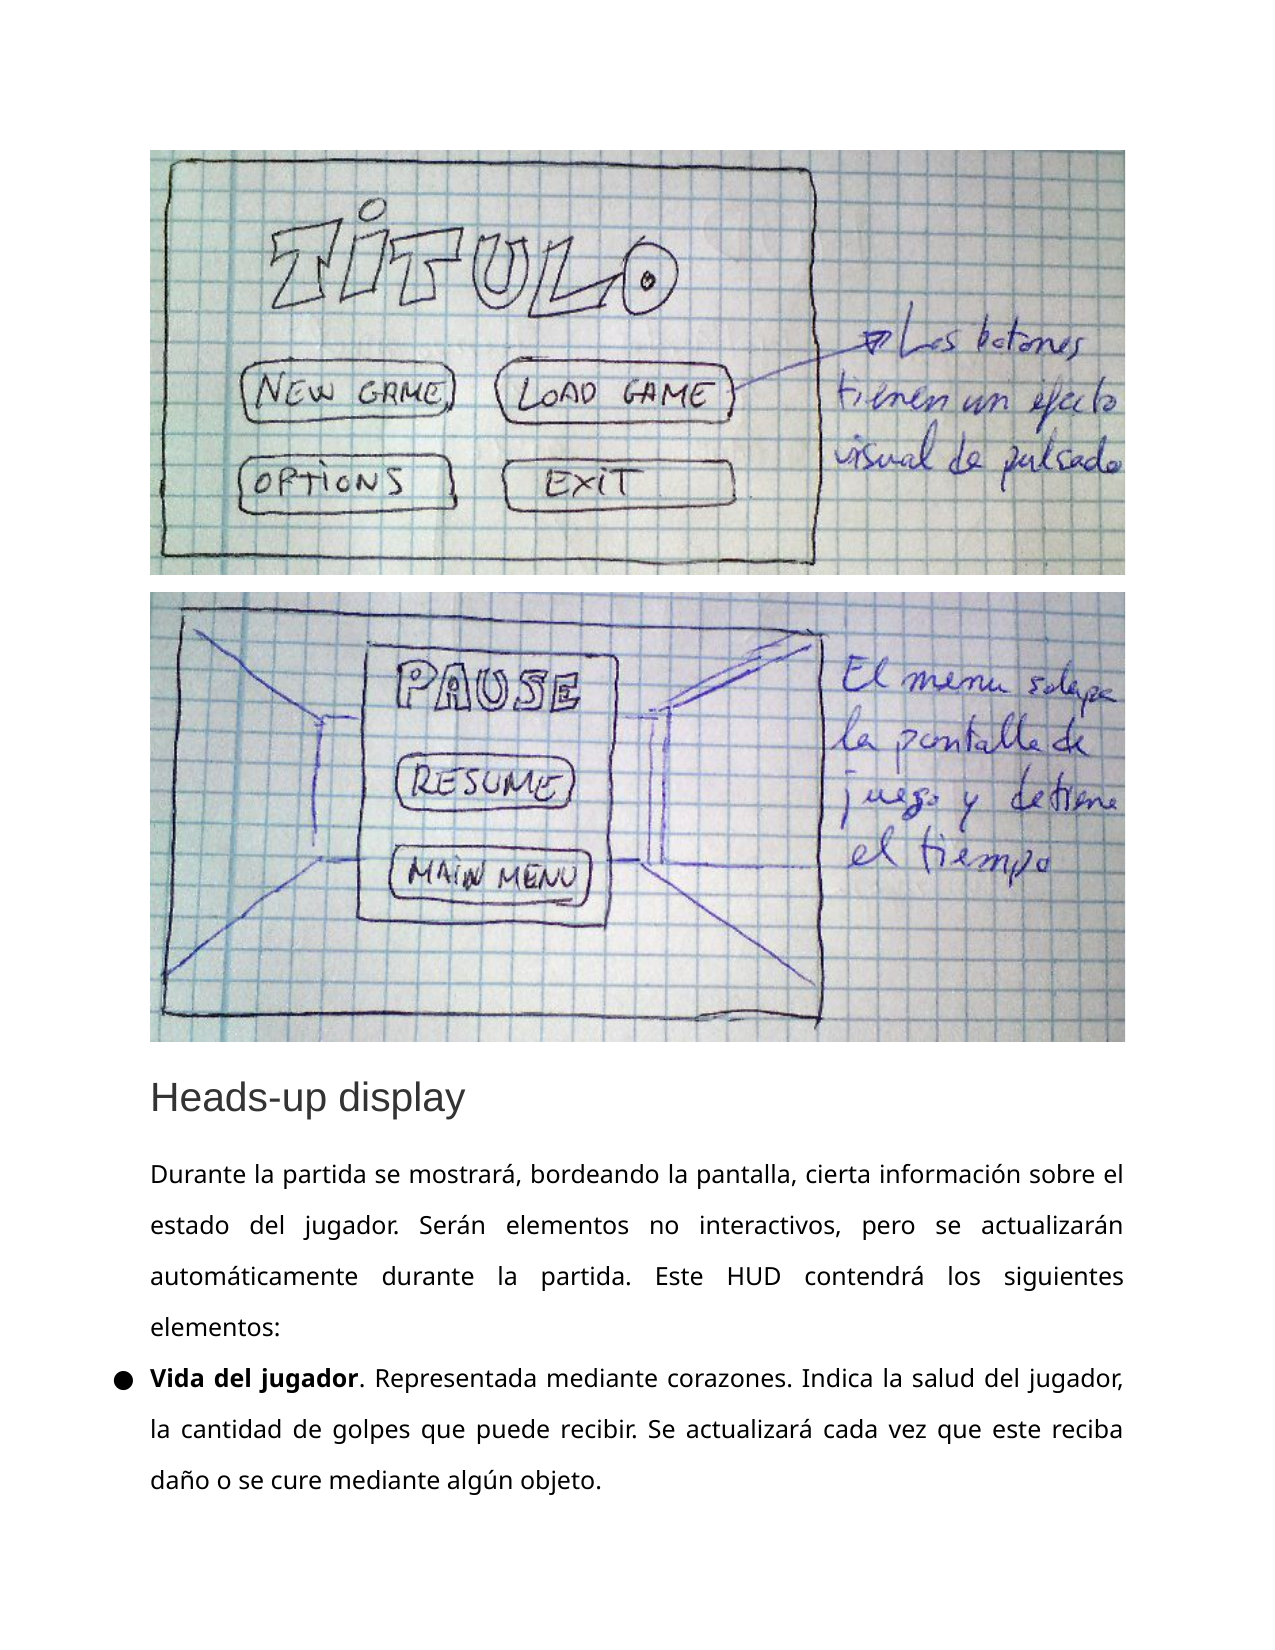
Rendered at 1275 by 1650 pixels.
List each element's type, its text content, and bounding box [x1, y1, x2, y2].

picture [150, 150, 1125, 575]
subtitle Heads-up display [150, 1073, 1125, 1121]
picture [150, 592, 1125, 1042]
list Vida del jugador. Representada mediante corazones. Indica la salud del jugador, la cantidad de golpes que puede recibir. Se actualizará cada vez que este reciba daño o se cure mediante algún objeto. [112, 1361, 1125, 1497]
text Durante la partida se mostrará, bordeando la pantalla, cierta información sobre el estado del jugador. Serán elementos no interactivos, pero se actualizarán automáticamente durante la partida. Este HUD contendrá los siguientes elementos: [150, 1156, 1125, 1344]
